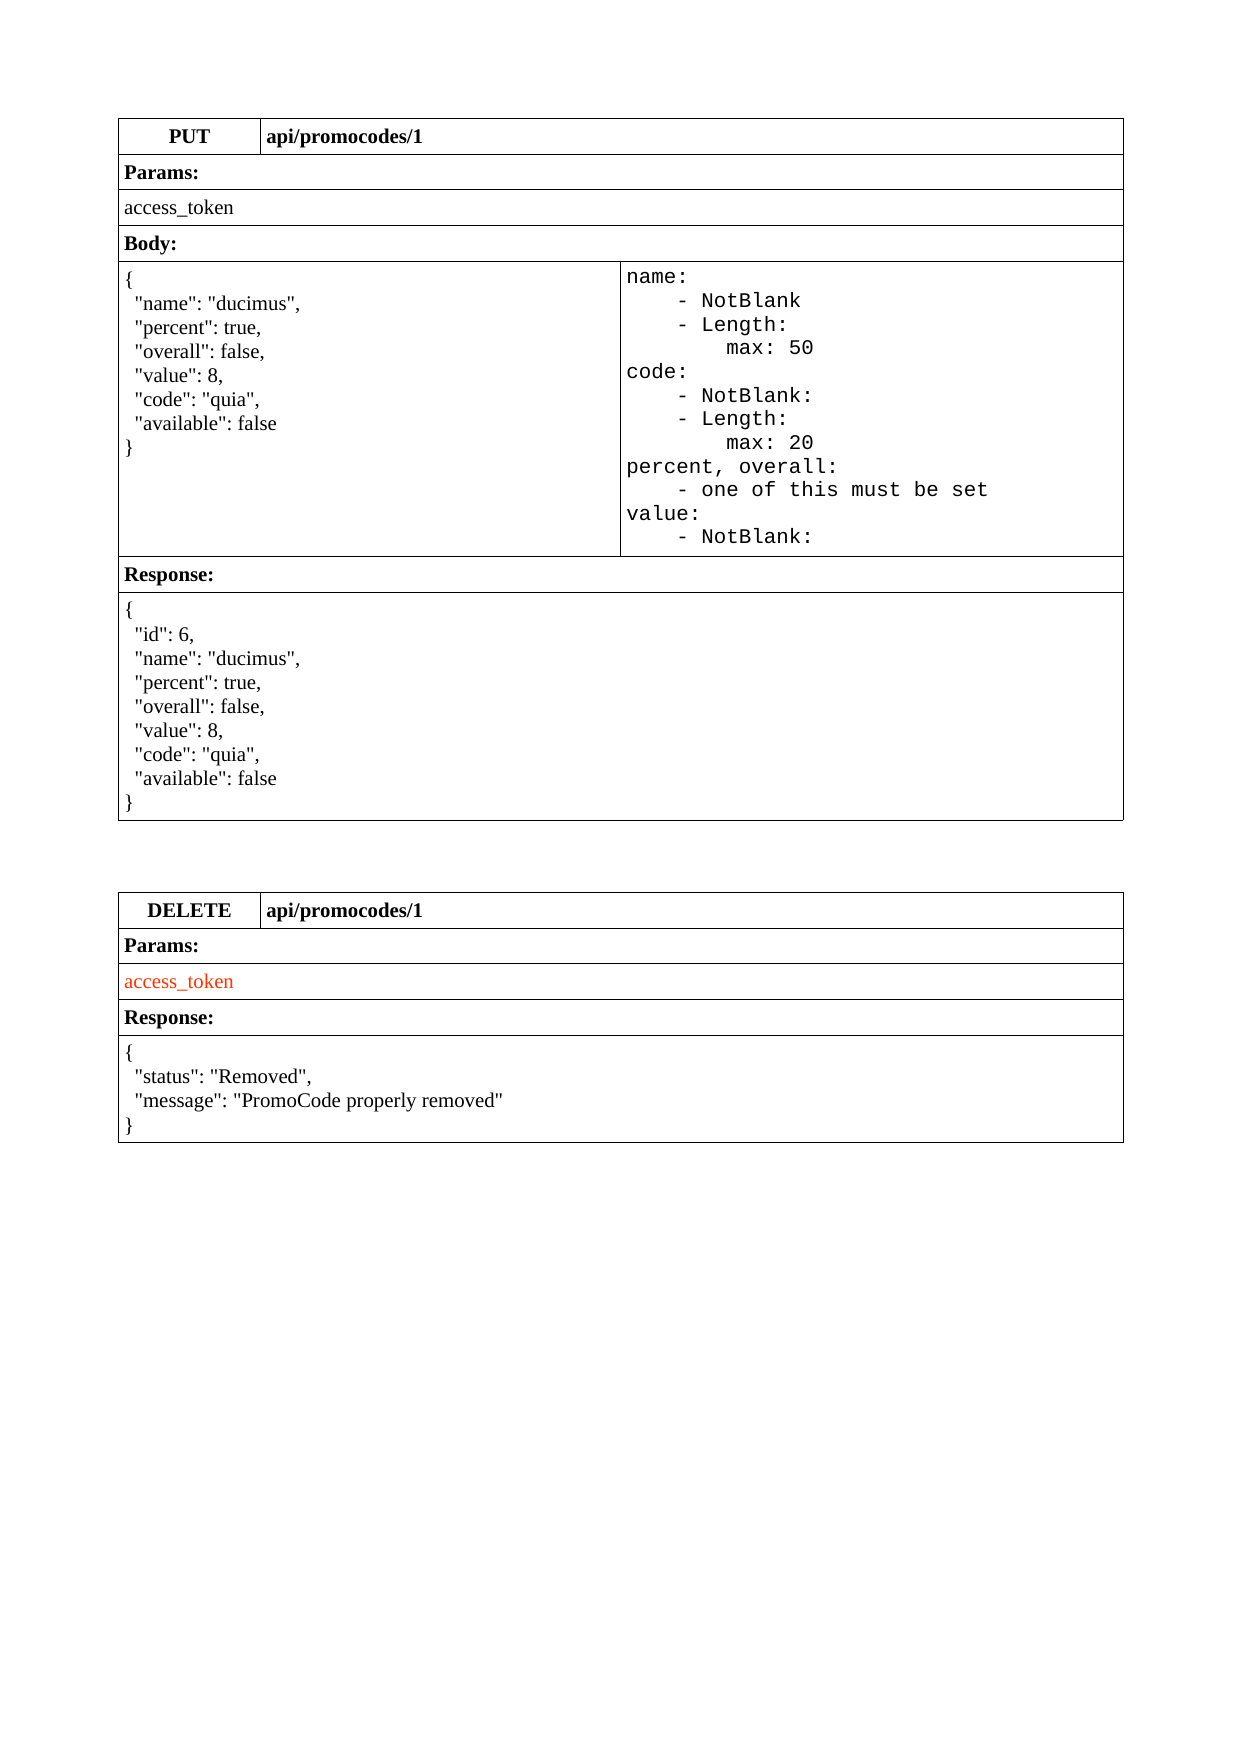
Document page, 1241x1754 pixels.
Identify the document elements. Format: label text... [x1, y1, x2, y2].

table_cell access_token [119, 190, 1123, 225]
table_header DELETE [119, 893, 260, 928]
table_cell name: - NotBlank - Length: max: 50 code: - NotBlank: - Length: max: 20 percent, overall: - one of this must be set value: - NotBlank: [621, 262, 1123, 556]
table_cell Response: [119, 1000, 1123, 1034]
table_cell { "name": "ducimus", "percent": true, "overall": false, "value": 8, "code": "quia", "available": false } [119, 262, 620, 556]
table_header api/promocodes/1 [261, 893, 1123, 928]
table_header PUT [119, 119, 260, 154]
table_cell Params: [119, 929, 1123, 963]
table_cell Body: [119, 226, 1123, 261]
table_cell { "id": 6, "name": "ducimus", "percent": true, "overall": false, "value": 8, "code": "quia", "available": false } [119, 593, 1123, 820]
table_cell Params: [119, 155, 1123, 189]
table_header api/promocodes/1 [261, 119, 1123, 154]
table_cell access_token [119, 964, 1123, 999]
table_cell { "status": "Removed", "message": "PromoCode properly removed" } [119, 1036, 1123, 1142]
table_cell Response: [119, 557, 1123, 592]
